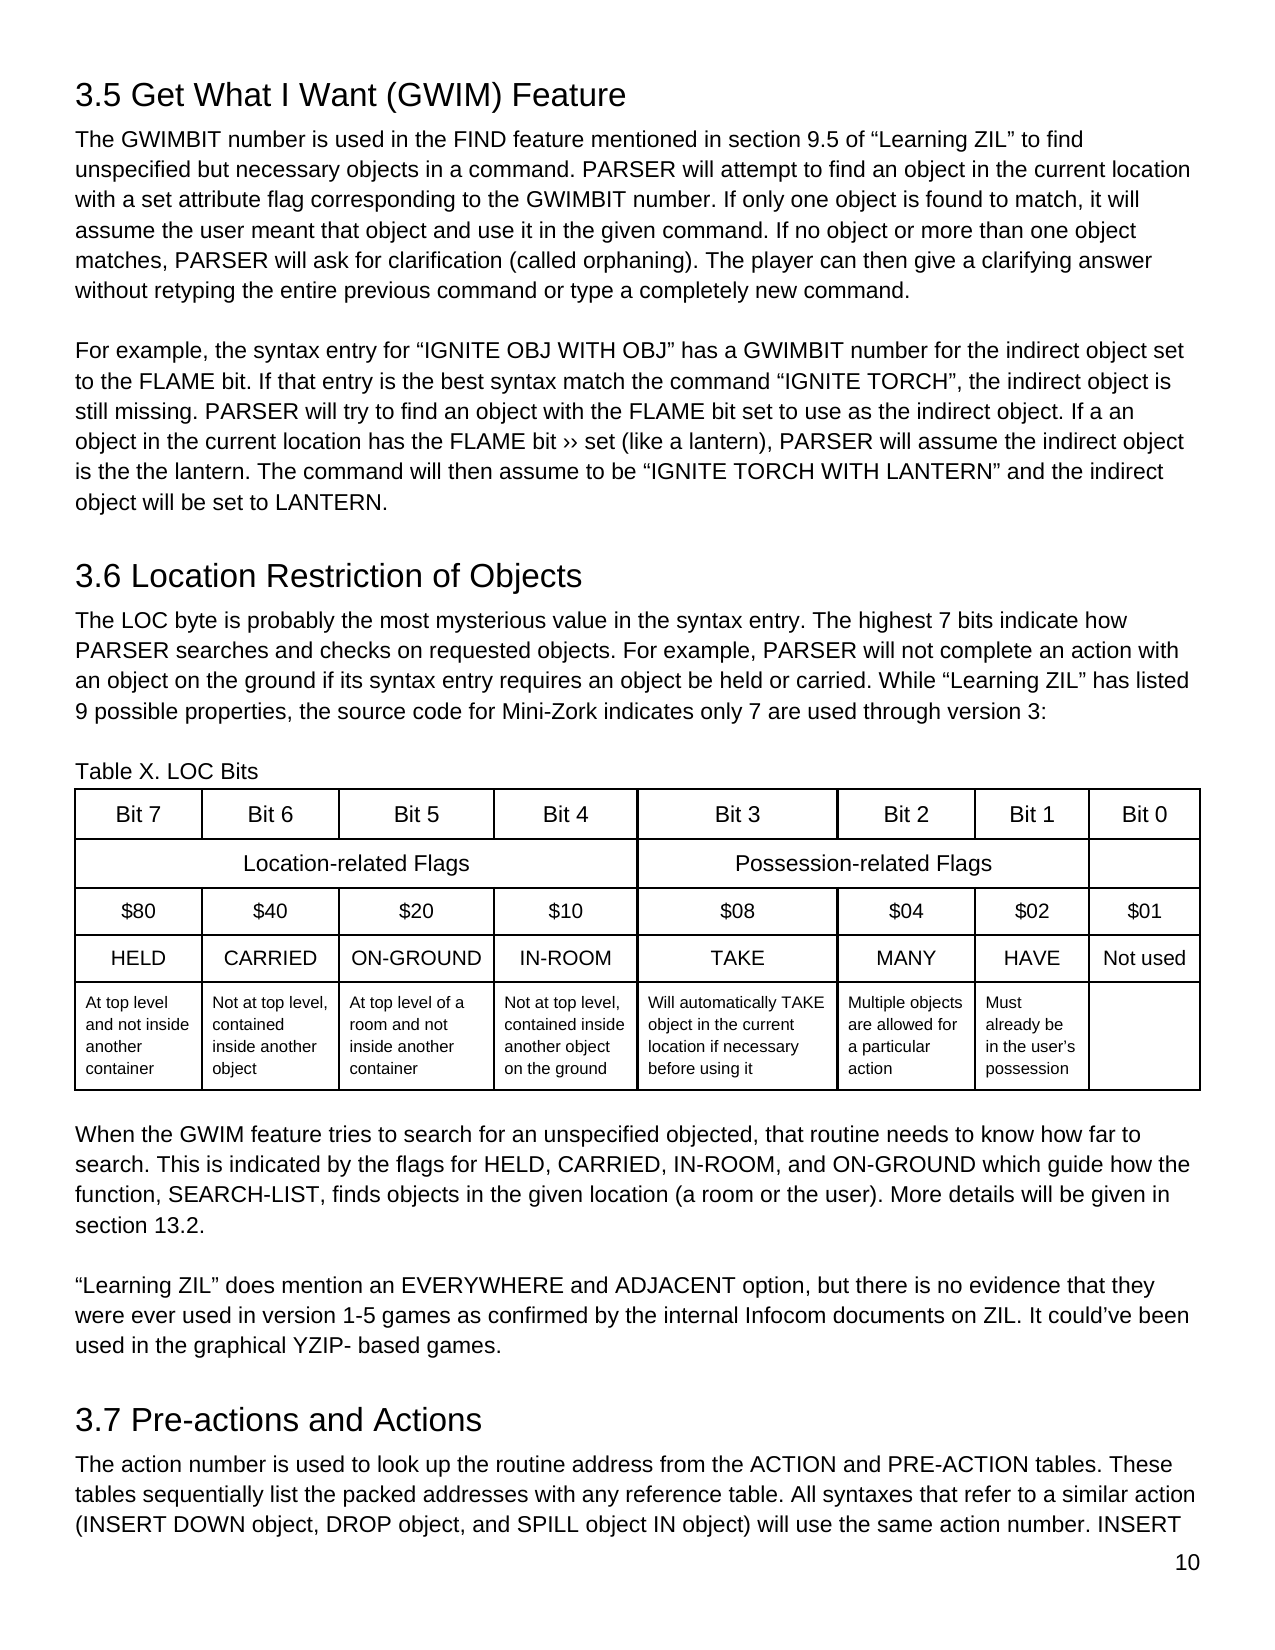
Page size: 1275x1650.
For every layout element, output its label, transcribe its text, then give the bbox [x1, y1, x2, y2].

table_cell [1090, 983, 1199, 1089]
table_cell MANY [839, 936, 974, 981]
table_cell Multiple objects are allowed for a particular action [839, 983, 974, 1089]
table_cell Not at top level, contained inside another object on the ground [495, 983, 636, 1089]
table_cell HAVE [976, 936, 1088, 981]
table_header Bit 5 [340, 790, 493, 838]
subtitle 3.6 Location Restriction of Objects [75, 556, 1200, 594]
table_header Bit 1 [976, 790, 1088, 838]
table_cell $80 [76, 889, 201, 934]
text For example, the syntax entry for “IGNITE OBJ WITH OBJ” has a GWIMBIT number for the indirect object set to the FLAME bit. If that entry is the best syntax match the command “IGNITE TORCH”, the indirect object is still missing. PARSER will try to find an object with the FLAME bit set to use as the indirect object. If a an object in the current location has the FLAME bit ›› set (like a lantern), PARSER will assume the indirect object is the the lantern. The command will then assume to be “IGNITE TORCH WITH LANTERN” and the indirect object will be set to LANTERN. [75, 337, 1200, 515]
subtitle 3.5 Get What I Want (GWIM) Feature [75, 75, 1200, 113]
table_cell Location-related Flags [76, 840, 636, 887]
table_cell At top level of a room and not inside another container [340, 983, 493, 1089]
table_cell Will automatically TAKE object in the current location if necessary before using it [639, 983, 836, 1089]
table_cell Must already be in the user’s possession [976, 983, 1088, 1089]
text Table X. LOC Bits [75, 758, 1200, 784]
table_cell $08 [639, 889, 836, 934]
table_cell [1090, 840, 1199, 887]
table_cell IN-ROOM [495, 936, 636, 981]
table_cell TAKE [639, 936, 836, 981]
table_cell $10 [495, 889, 636, 934]
table_cell Not used [1090, 936, 1199, 981]
table_cell $01 [1090, 889, 1199, 934]
table_cell ON-GROUND [340, 936, 493, 981]
text When the GWIM feature tries to search for an unspecified objected, that routine needs to know how far to search. This is indicated by the flags for HELD, CARRIED, IN-ROOM, and ON-GROUND which guide how the function, SEARCH-LIST, finds objects in the given location (a room or the user). More details will be given in section 13.2. [75, 1121, 1200, 1238]
table_header Bit 4 [495, 790, 636, 838]
table_cell $40 [203, 889, 338, 934]
table_cell Not at top level, contained inside another object [203, 983, 338, 1089]
text The action number is used to look up the routine address from the ACTION and PRE-ACTION tables. These tables sequentially list the packed addresses with any reference table. All syntaxes that refer to a similar action (INSERT DOWN object, DROP object, and SPILL object IN object) will use the same action number. INSERT [75, 1451, 1200, 1538]
table_cell CARRIED [203, 936, 338, 981]
text The GWIMBIT number is used in the FIND feature mentioned in section 9.5 of “Learning ZIL” to find unspecified but necessary objects in a command. PARSER will attempt to find an object in the current location with a set attribute flag corresponding to the GWIMBIT number. If only one object is found to match, it will assume the user meant that object and use it in the given command. If no object or more than one object matches, PARSER will ask for clarification (called orphaning). The player can then give a clarifying answer without retyping the entire previous command or type a completely new command. [75, 126, 1200, 303]
table_header Bit 0 [1090, 790, 1199, 838]
text The LOC byte is probably the most mysterious value in the syntax entry. The highest 7 bits indicate how PARSER searches and checks on requested objects. For example, PARSER will not complete an action with an object on the ground if its syntax entry requires an object be held or carried. While “Learning ZIL” has listed 9 possible properties, the source code for Mini-Zork indicates only 7 are used through version 3: [75, 607, 1200, 724]
table_header Bit 2 [839, 790, 974, 838]
table_header Bit 3 [639, 790, 836, 838]
table_header Bit 6 [203, 790, 338, 838]
table_cell $04 [839, 889, 974, 934]
text “Learning ZIL” does mention an EVERYWHERE and ADJACENT option, but there is no evidence that they were ever used in version 1-5 games as confirmed by the internal Infocom documents on ZIL. It could’ve been used in the graphical YZIP- based games. [75, 1272, 1200, 1359]
subtitle 3.7 Pre-actions and Actions [75, 1400, 1200, 1438]
table_cell HELD [76, 936, 201, 981]
table_cell $02 [976, 889, 1088, 934]
table_cell Possession-related Flags [639, 840, 1088, 887]
table_cell $20 [340, 889, 493, 934]
table_header Bit 7 [76, 790, 201, 838]
table_cell At top level and not inside another container [76, 983, 201, 1089]
